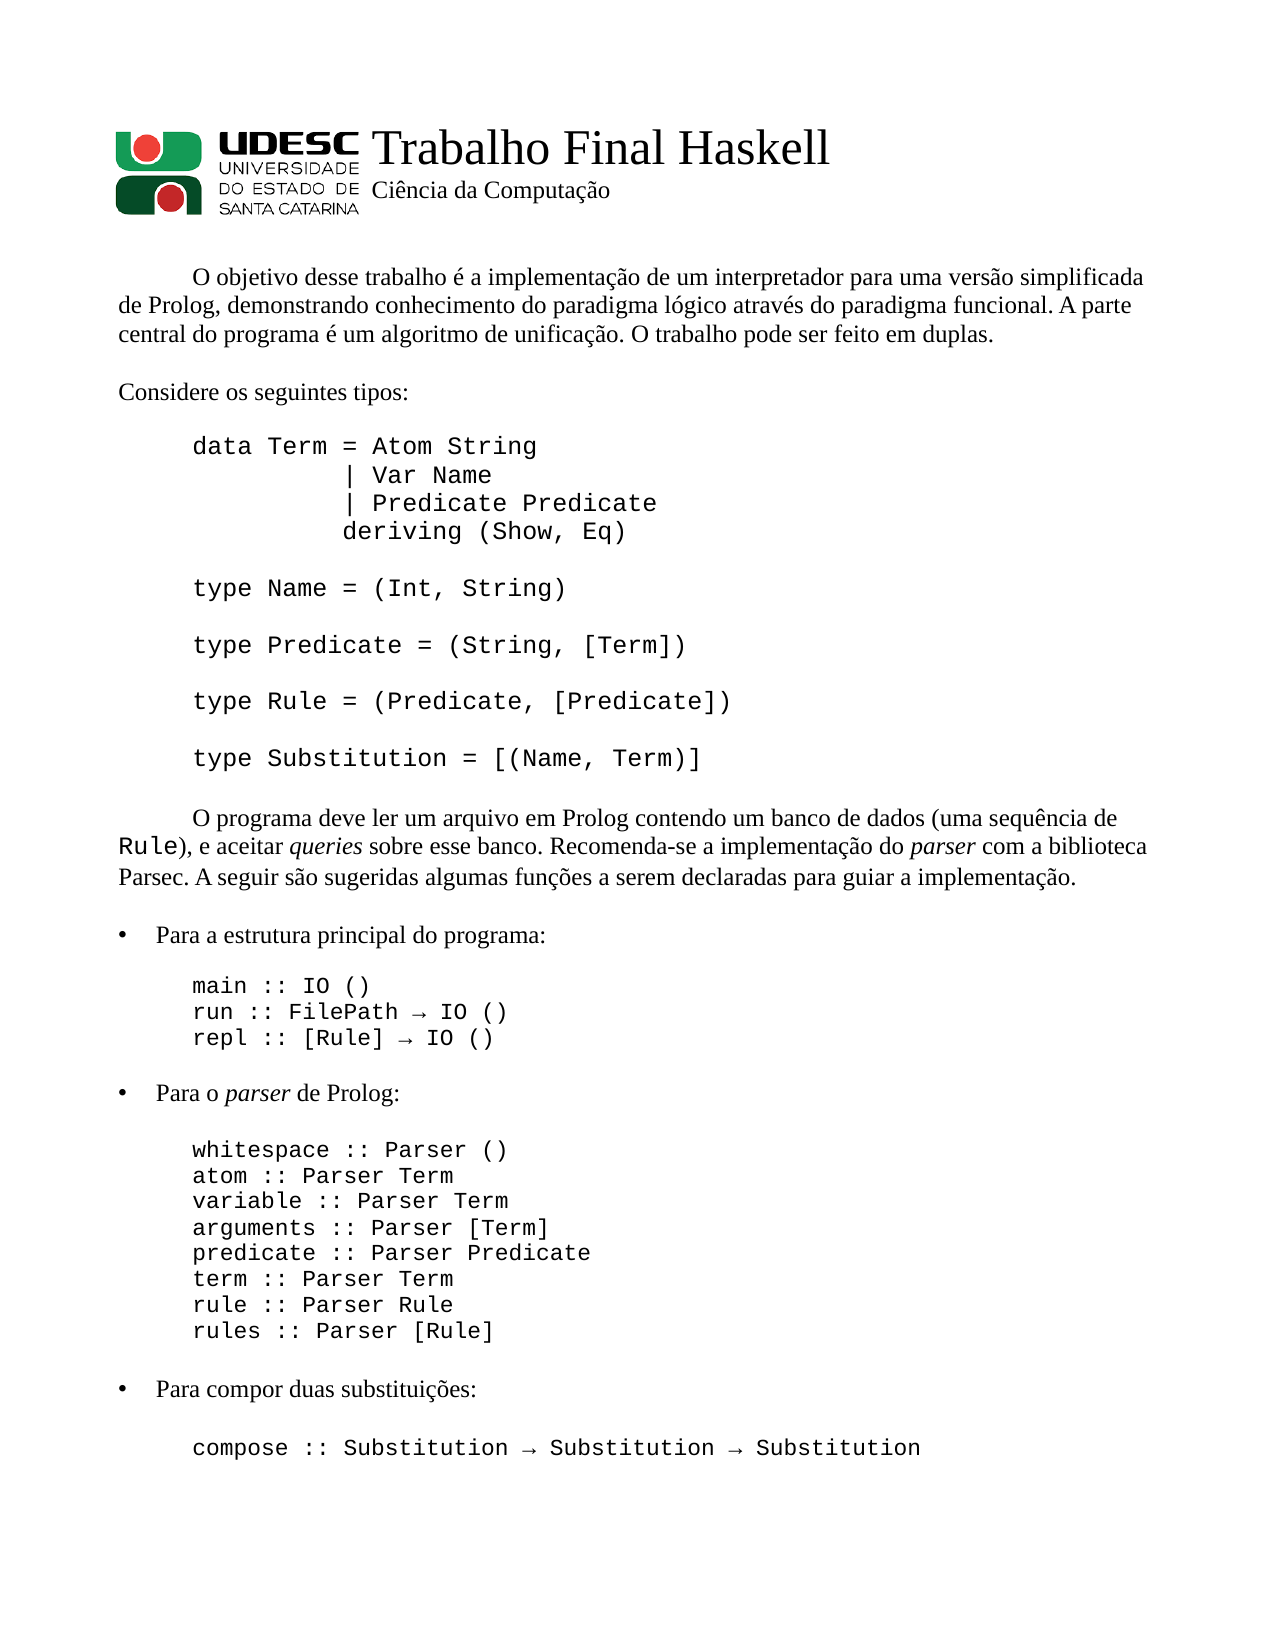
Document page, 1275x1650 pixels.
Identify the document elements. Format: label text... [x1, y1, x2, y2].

text Considere os seguintes tipos: [118, 377, 1157, 406]
text type Substitution = [(Name, Term)] [192, 746, 1157, 774]
text type Predicate = (String, [Term]) [192, 632, 1157, 661]
text repl :: [Rule] → IO () [118, 1026, 1157, 1052]
text O objetivo desse trabalho é a implementação de um interpretador para uma versão simplificada de Prolog, demonstrando conhecimento do paradigma lógico através do paradigma funcional. A parte central do programa é um algoritmo de unificação. O trabalho pode ser feito em duplas. [118, 262, 1157, 348]
text run :: FilePath → IO () [118, 1000, 1157, 1026]
text atom :: Parser Term [118, 1164, 1157, 1190]
text | Predicate Predicate [192, 491, 1157, 519]
list Para compor duas substituições: [118, 1374, 1157, 1403]
text data Term = Atom String [192, 434, 1157, 462]
text predicate :: Parser Predicate [118, 1242, 1157, 1268]
text compose :: Substitution → Substitution → Substitution [118, 1432, 1157, 1462]
text variable :: Parser Term [118, 1190, 1157, 1216]
text Trabalho Final Haskell [118, 118, 1157, 176]
picture [102, 119, 372, 228]
text | Var Name [192, 462, 1157, 491]
text arguments :: Parser [Term] [118, 1216, 1157, 1242]
text type Rule = (Predicate, [Predicate]) [192, 689, 1157, 717]
text deriving (Show, Eq) [192, 519, 1157, 547]
text Ciência da Computação [372, 176, 1157, 204]
text whitespace :: Parser () [118, 1136, 1157, 1164]
text main :: IO () [118, 974, 1157, 1000]
list Para a estrutura principal do programa: [118, 920, 1157, 948]
text rules :: Parser [Rule] [118, 1319, 1157, 1346]
text term :: Parser Term [118, 1268, 1157, 1294]
text O programa deve ler um arquivo em Prolog contendo um banco de dados (uma sequência de Rule), e aceitar queries sobre esse banco. Recomenda-se a implementação do parser com a biblioteca Parsec. A seguir são sugeridas algumas funções a serem declaradas para guiar a implementação. [118, 803, 1157, 891]
text rule :: Parser Rule [118, 1294, 1157, 1319]
text type Name = (Int, String) [192, 576, 1157, 604]
list Para o parser de Prolog: [118, 1078, 1157, 1107]
